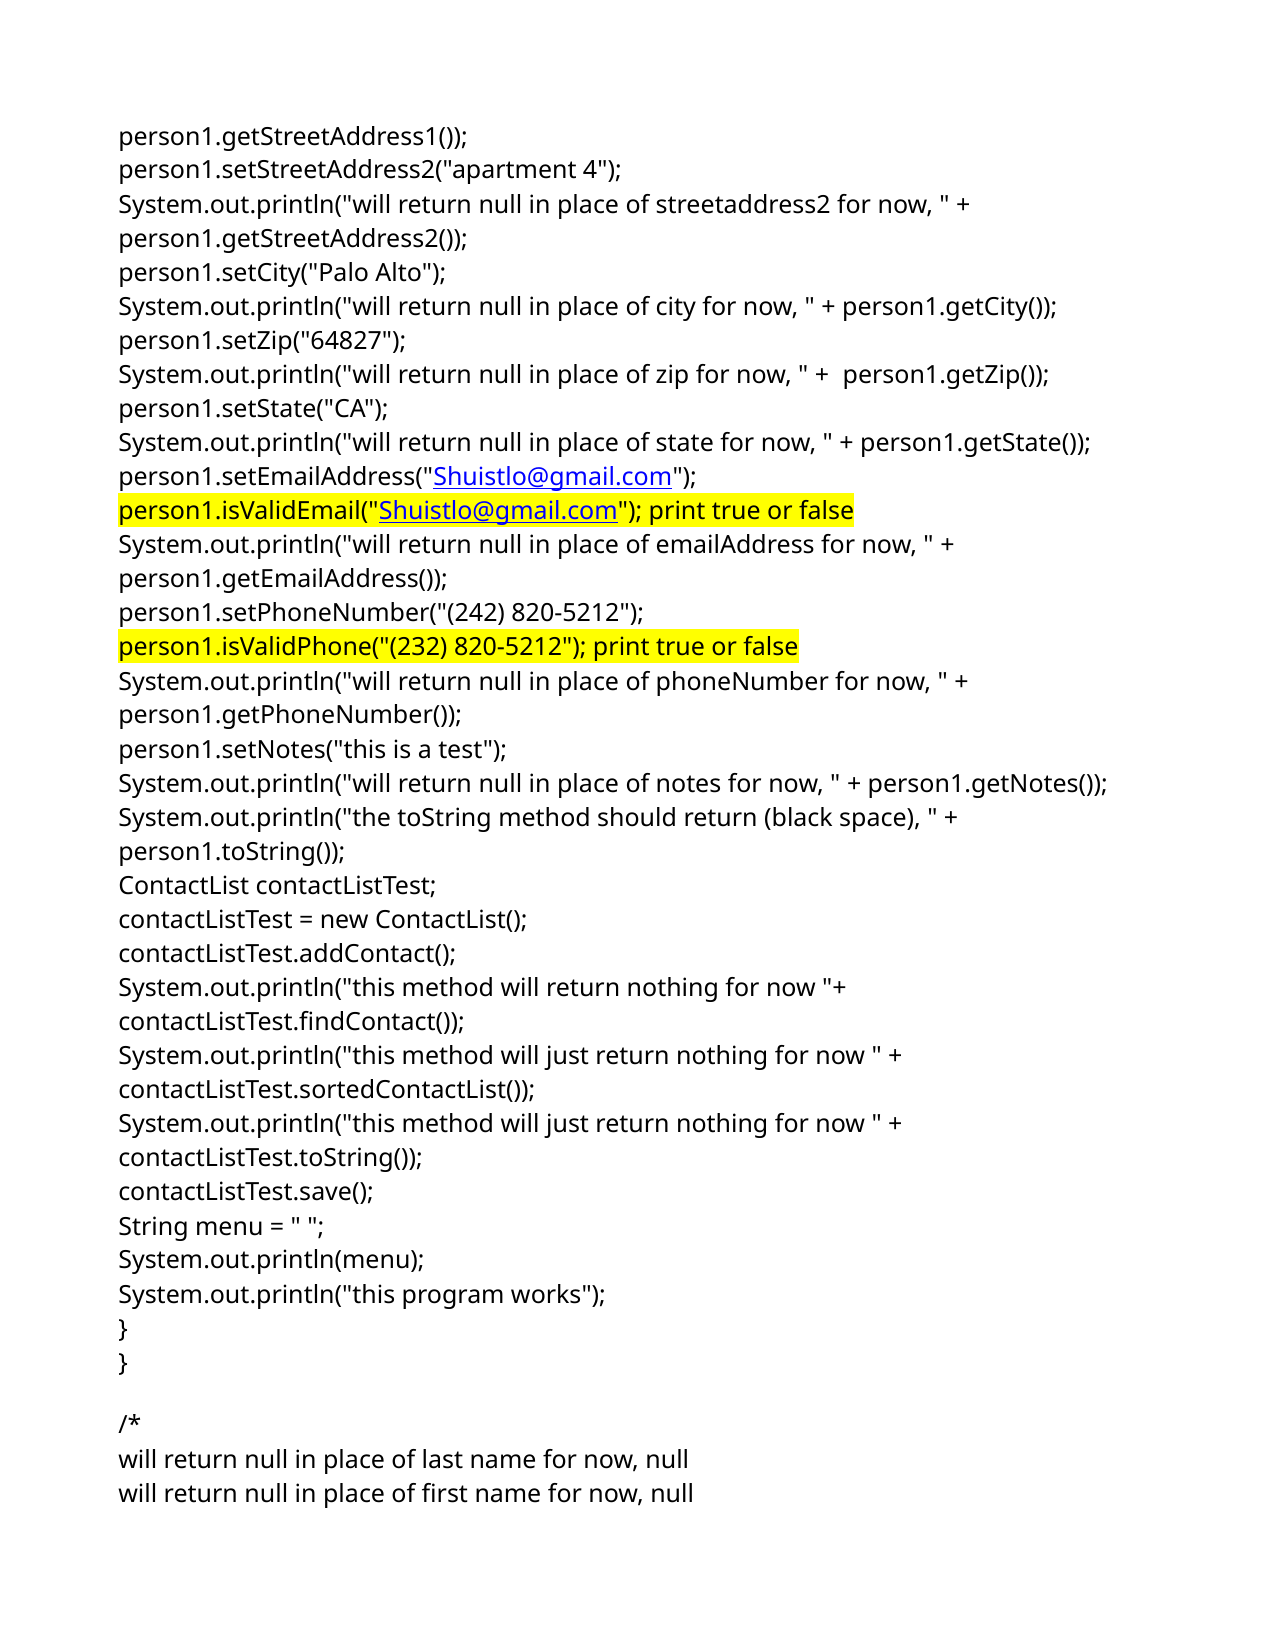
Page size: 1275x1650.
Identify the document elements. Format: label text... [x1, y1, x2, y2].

text System.out.println("this method will return nothing for now "+ contactListTest.findContact()); [118, 970, 1157, 1038]
text person1.setState("CA"); [118, 391, 1157, 425]
text System.out.println("this method will just return nothing for now " + contactListTest.toString()); [118, 1106, 1157, 1174]
text person1.setNotes("this is a test"); [118, 731, 1157, 765]
text person1.setZip("64827"); [118, 322, 1157, 357]
text person1.setEmailAddress("Shuistlo@gmail.com"); [118, 459, 1157, 493]
text person1.getStreetAddress1()); [118, 118, 1157, 152]
text /* [118, 1407, 1157, 1441]
text contactListTest.save(); [118, 1174, 1157, 1208]
text person1.isValidPhone("(232) 820-5212"); print true or false [118, 629, 1157, 663]
text will return null in place of last name for now, null [118, 1441, 1157, 1475]
text System.out.println("will return null in place of streetaddress2 for now, " + person1.getStreetAddress2()); [118, 186, 1157, 254]
text System.out.println("will return null in place of city for now, " + person1.getCity()); [118, 288, 1157, 322]
text contactListTest = new ContactList(); [118, 902, 1157, 936]
text } [118, 1310, 1157, 1344]
text contactListTest.addContact(); [118, 936, 1157, 970]
text System.out.println("the toString method should return (black space), " + person1.toString()); [118, 799, 1157, 867]
text System.out.println("will return null in place of zip for now, " + person1.getZip()); [118, 357, 1157, 391]
text ContactList contactListTest; [118, 867, 1157, 902]
text System.out.println("will return null in place of state for now, " + person1.getState()); [118, 425, 1157, 459]
text } [118, 1344, 1157, 1378]
text System.out.println("will return null in place of phoneNumber for now, " + person1.getPhoneNumber()); [118, 663, 1157, 731]
text person1.isValidEmail("Shuistlo@gmail.com"); print true or false [118, 493, 1157, 527]
text System.out.println(menu); [118, 1242, 1157, 1276]
text System.out.println("will return null in place of notes for now, " + person1.getNotes()); [118, 765, 1157, 799]
text System.out.println("will return null in place of emailAddress for now, " + person1.getEmailAddress()); [118, 527, 1157, 595]
text person1.setPhoneNumber("(242) 820-5212"); [118, 595, 1157, 629]
text System.out.println("this program works"); [118, 1276, 1157, 1310]
text String menu = " "; [118, 1208, 1157, 1242]
text person1.setCity("Palo Alto"); [118, 254, 1157, 288]
text System.out.println("this method will just return nothing for now " + contactListTest.sortedContactList()); [118, 1038, 1157, 1106]
text person1.setStreetAddress2("apartment 4"); [118, 152, 1157, 186]
text will return null in place of first name for now, null [118, 1475, 1157, 1509]
